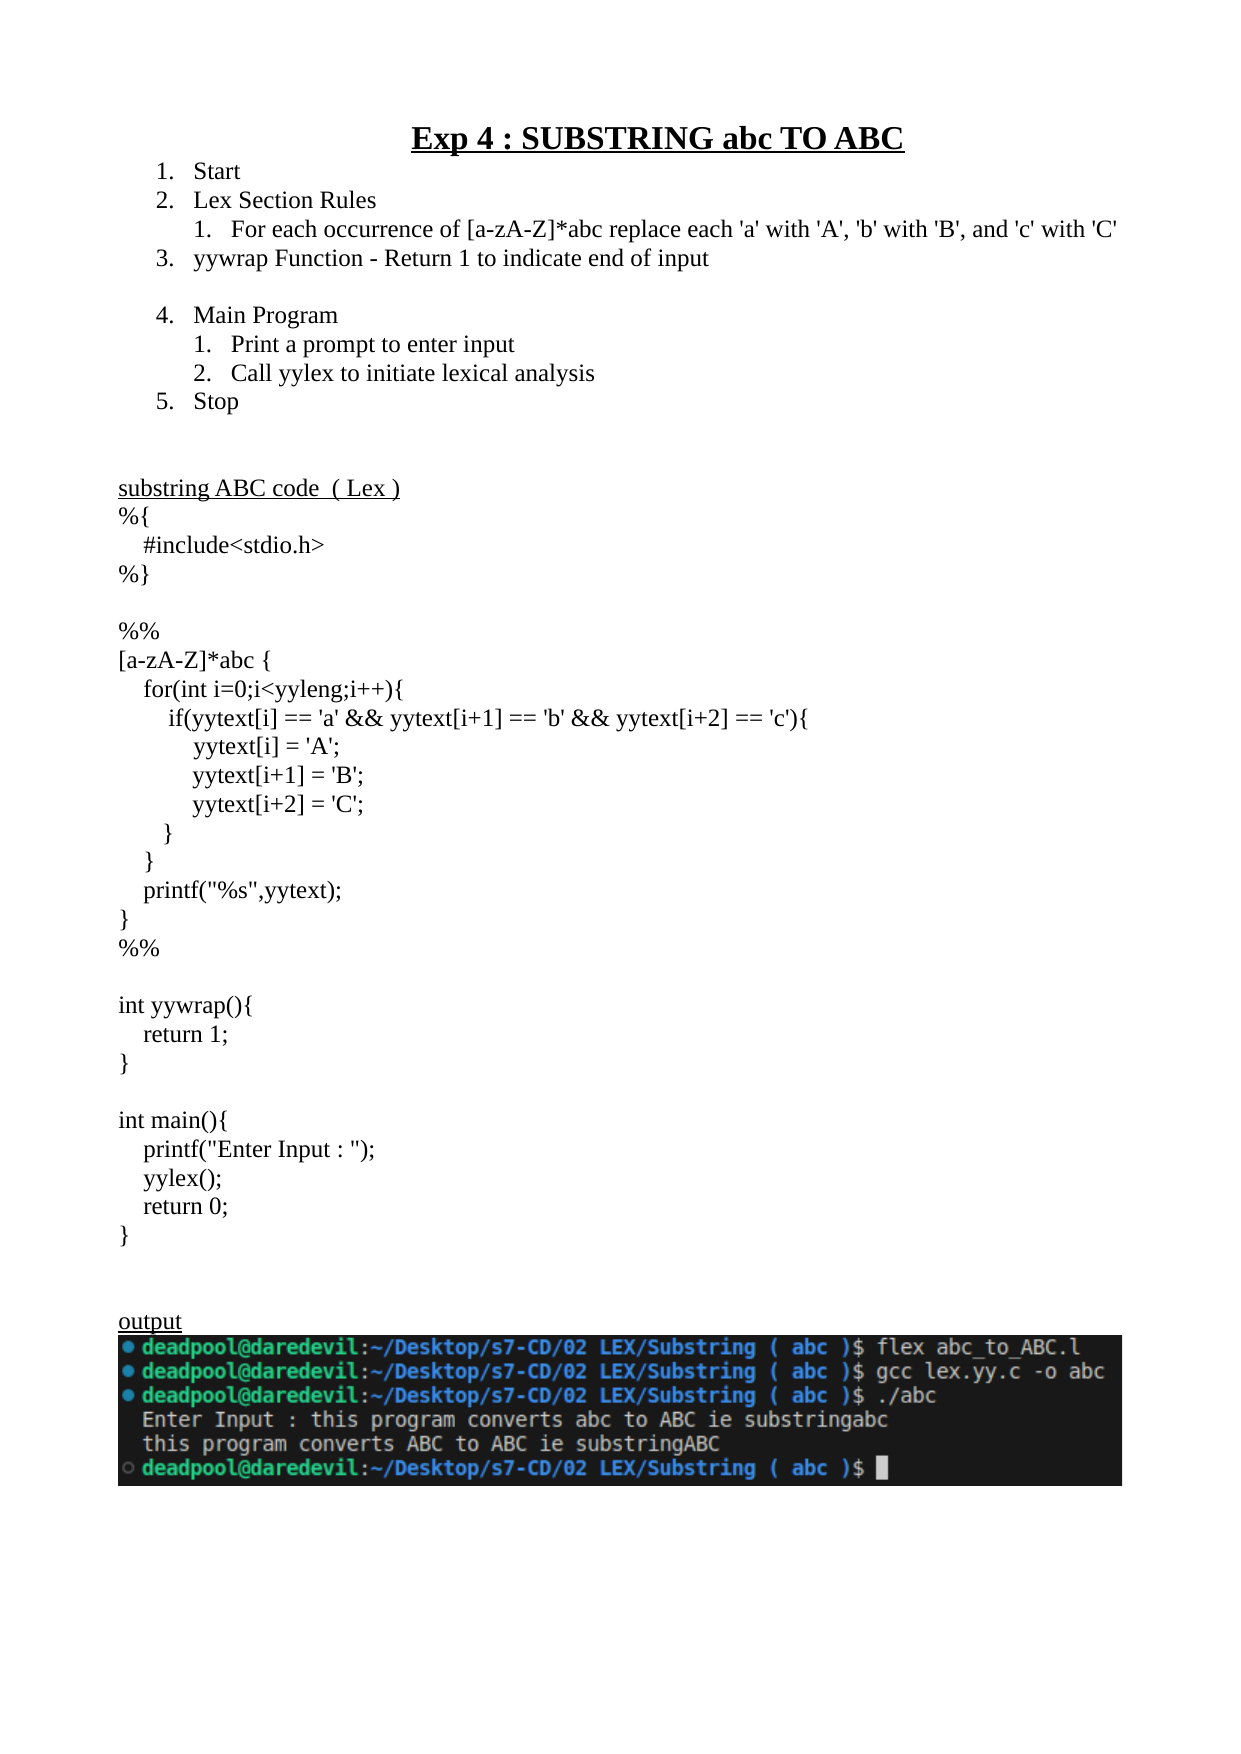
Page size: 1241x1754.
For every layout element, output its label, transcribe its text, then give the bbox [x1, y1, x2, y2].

list Lex Section Rules [156, 185, 1122, 214]
text printf("%s",yytext); [118, 875, 1122, 904]
text int main(){ [118, 1105, 1122, 1134]
text [a-zA-Z]*abc { [118, 645, 1122, 674]
list Print a prompt to enter input [193, 329, 1122, 358]
text printf("Enter Input : "); [118, 1134, 1122, 1163]
list Call yylex to initiate lexical analysis [193, 358, 1122, 386]
text if(yytext[i] == 'a' && yytext[i+1] == 'b' && yytext[i+2] == 'c'){ [118, 703, 1122, 731]
text %% [118, 616, 1122, 645]
text } [118, 1048, 1122, 1076]
text yytext[i] = 'A'; [118, 731, 1122, 760]
text #include<stdio.h> [118, 530, 1122, 559]
text } [118, 904, 1122, 933]
text %{ [118, 501, 1122, 530]
text } [118, 818, 1122, 846]
text yylex(); [118, 1163, 1122, 1191]
list Main Program [156, 300, 1122, 329]
text } [118, 1220, 1122, 1249]
text } [118, 846, 1122, 875]
text return 0; [118, 1191, 1122, 1220]
text for(int i=0;i<yyleng;i++){ [118, 674, 1122, 703]
list Stop [156, 386, 1122, 415]
text %} [118, 559, 1122, 588]
text %% [118, 933, 1122, 961]
text yytext[i+1] = 'B'; [118, 760, 1122, 789]
list Start [156, 156, 1122, 185]
text output [118, 1306, 1122, 1335]
text return 1; [118, 1019, 1122, 1048]
text substring ABC code ( Lex ) [118, 473, 1122, 501]
list Exp 4 : SUBSTRING abc TO ABC [156, 118, 1122, 156]
text yytext[i+2] = 'C'; [118, 789, 1122, 818]
list For each occurrence of [a-zA-Z]*abc replace each 'a' with 'A', 'b' with 'B', and 'c' with 'C' [193, 214, 1122, 243]
list yywrap Function - Return 1 to indicate end of input [156, 243, 1122, 271]
text int yywrap(){ [118, 990, 1122, 1019]
picture [118, 1335, 1123, 1486]
